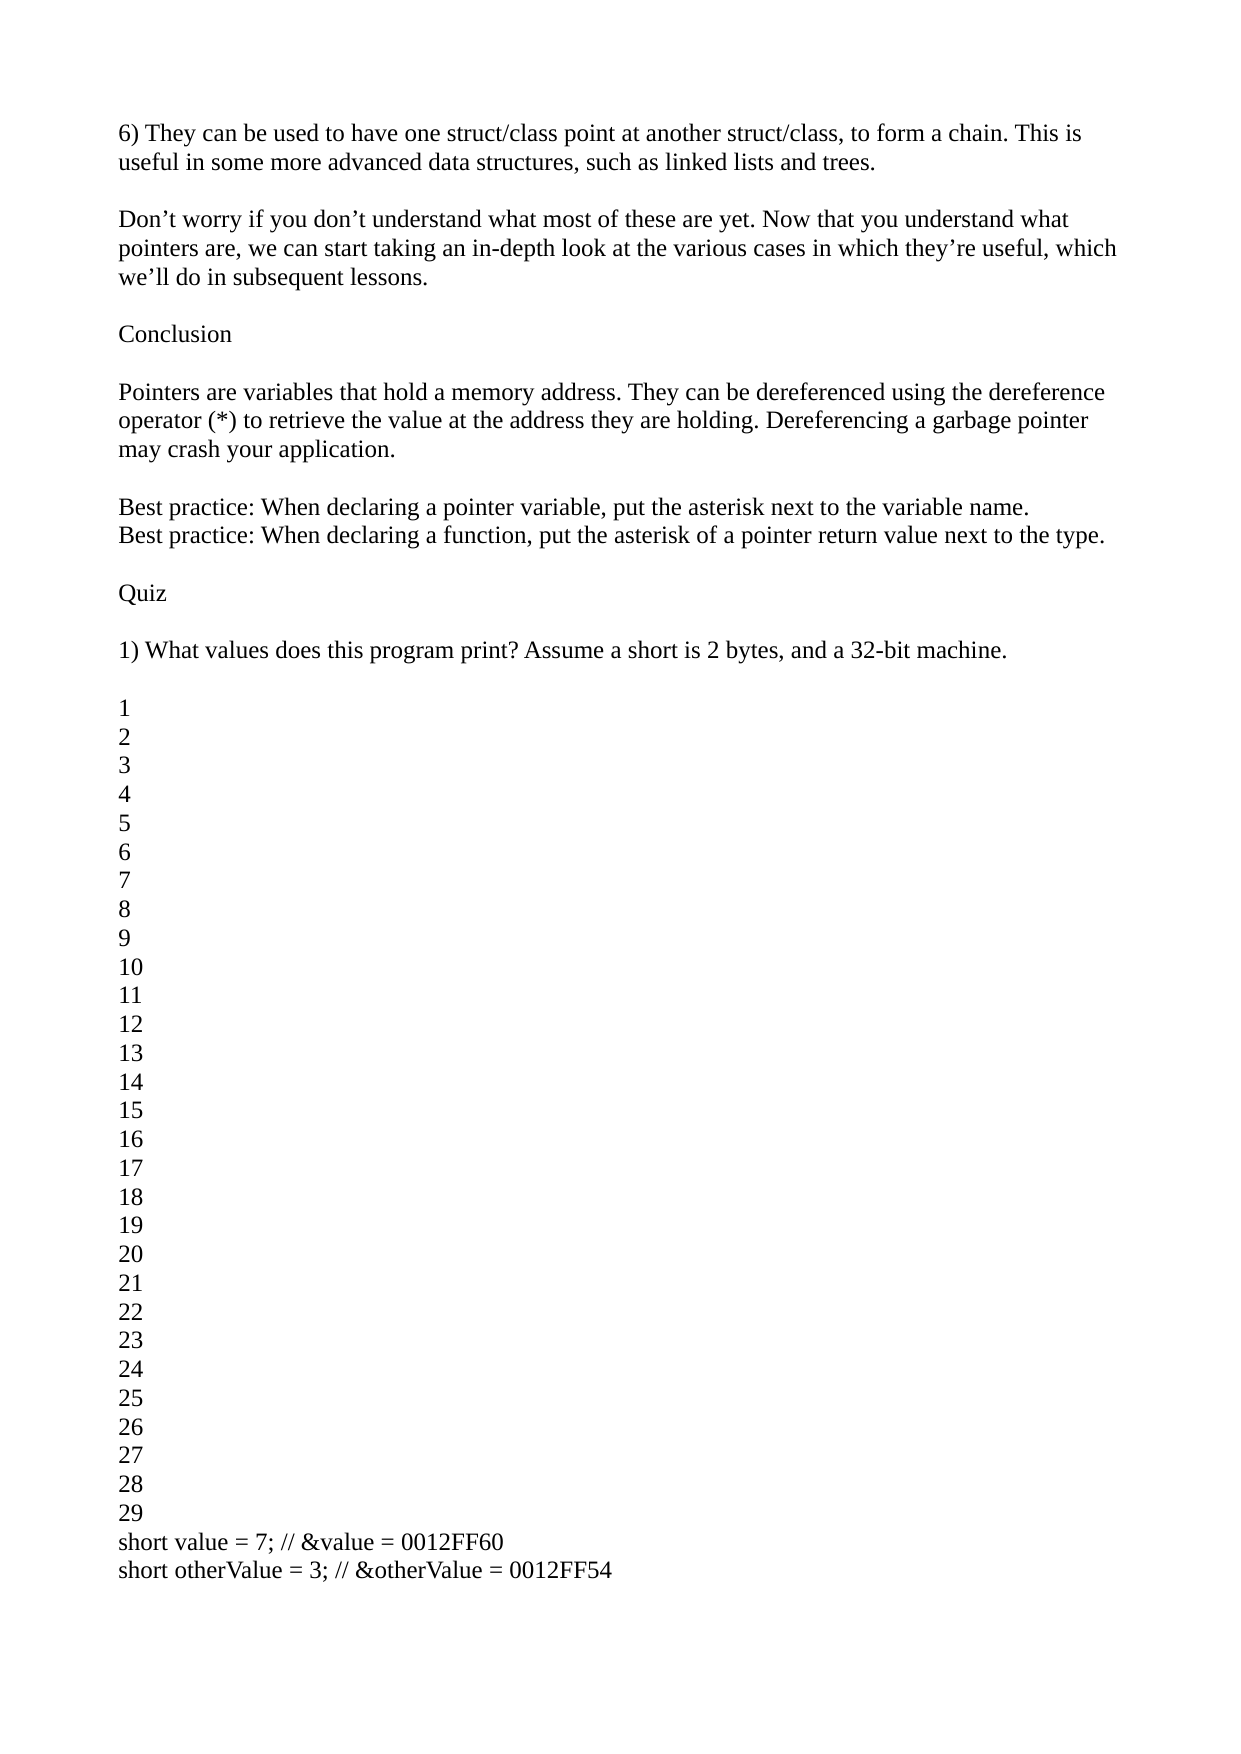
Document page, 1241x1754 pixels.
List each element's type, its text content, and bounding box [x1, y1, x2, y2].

text 1) What values does this program print? Assume a short is 2 bytes, and a 32-bit machine. [118, 636, 1122, 664]
text short otherValue = 3; // &otherValue = 0012FF54 [118, 1556, 1122, 1584]
text Best practice: When declaring a pointer variable, put the asterisk next to the variable name. [118, 492, 1122, 521]
text 21 [118, 1268, 1122, 1297]
text short value = 7; // &value = 0012FF60 [118, 1527, 1122, 1556]
text 7 [118, 866, 1122, 894]
text 29 [118, 1498, 1122, 1527]
text Conclusion [118, 319, 1122, 348]
text 25 [118, 1383, 1122, 1412]
text 16 [118, 1124, 1122, 1153]
text 14 [118, 1067, 1122, 1096]
text 13 [118, 1038, 1122, 1067]
text 4 [118, 779, 1122, 808]
text Pointers are variables that hold a memory address. They can be dereferenced using the dereference operator (*) to retrieve the value at the address they are holding. Dereferencing a garbage pointer may crash your application. [118, 377, 1122, 463]
text 6 [118, 837, 1122, 866]
text 24 [118, 1354, 1122, 1383]
text Quiz [118, 578, 1122, 607]
text 10 [118, 952, 1122, 981]
text 2 [118, 722, 1122, 751]
text 3 [118, 751, 1122, 779]
text 23 [118, 1326, 1122, 1354]
text 27 [118, 1441, 1122, 1469]
text 5 [118, 808, 1122, 837]
text 17 [118, 1153, 1122, 1182]
text 26 [118, 1412, 1122, 1441]
text 22 [118, 1297, 1122, 1326]
text 6) They can be used to have one struct/class point at another struct/class, to form a chain. This is useful in some more advanced data structures, such as linked lists and trees. [118, 118, 1122, 176]
text 1 [118, 693, 1122, 722]
text 11 [118, 981, 1122, 1009]
text 18 [118, 1182, 1122, 1211]
text Don’t worry if you don’t understand what most of these are yet. Now that you understand what pointers are, we can start taking an in-depth look at the various cases in which they’re useful, which we’ll do in subsequent lessons. [118, 204, 1122, 291]
text 15 [118, 1096, 1122, 1124]
text 8 [118, 894, 1122, 923]
text Best practice: When declaring a function, put the asterisk of a pointer return value next to the type. [118, 521, 1122, 549]
text 12 [118, 1009, 1122, 1038]
text 20 [118, 1239, 1122, 1268]
text 28 [118, 1469, 1122, 1498]
text 9 [118, 923, 1122, 952]
text 19 [118, 1211, 1122, 1239]
